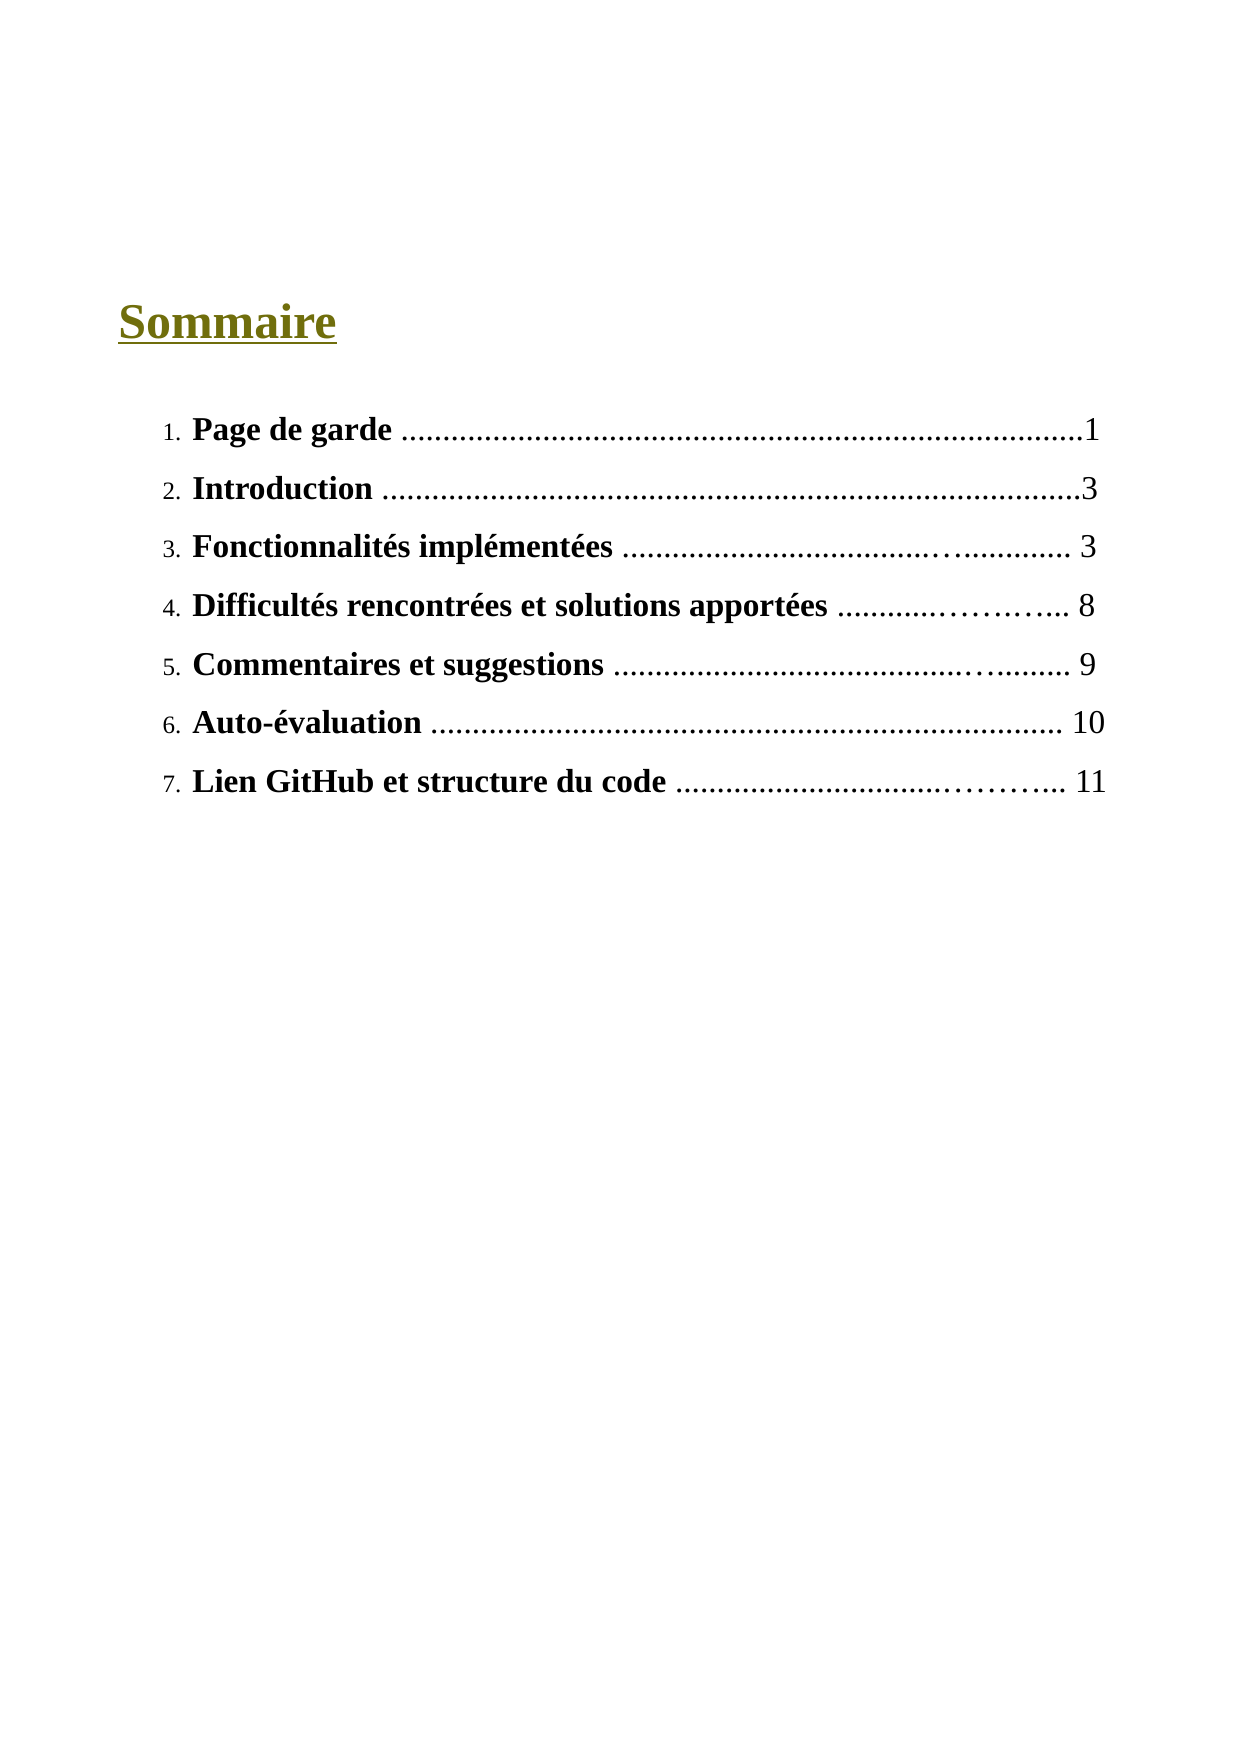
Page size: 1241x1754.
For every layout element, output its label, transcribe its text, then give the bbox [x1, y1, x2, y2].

list Auto-évaluation ............................................................................ 10 [162, 703, 1122, 741]
list Lien GitHub et structure du code ................................………... 11 [162, 761, 1122, 800]
list Introduction ....................................................................................3 [162, 468, 1122, 506]
list Page de garde ..................................................................................1 [162, 409, 1122, 448]
list Commentaires et suggestions ..........................................…......... 9 [162, 644, 1122, 682]
list Fonctionnalités implémentées .....................................…............. 3 [162, 527, 1122, 565]
list Difficultés rencontrées et solutions apportées ............…….…... 8 [162, 585, 1122, 624]
subtitle Sommaire [118, 292, 1122, 349]
